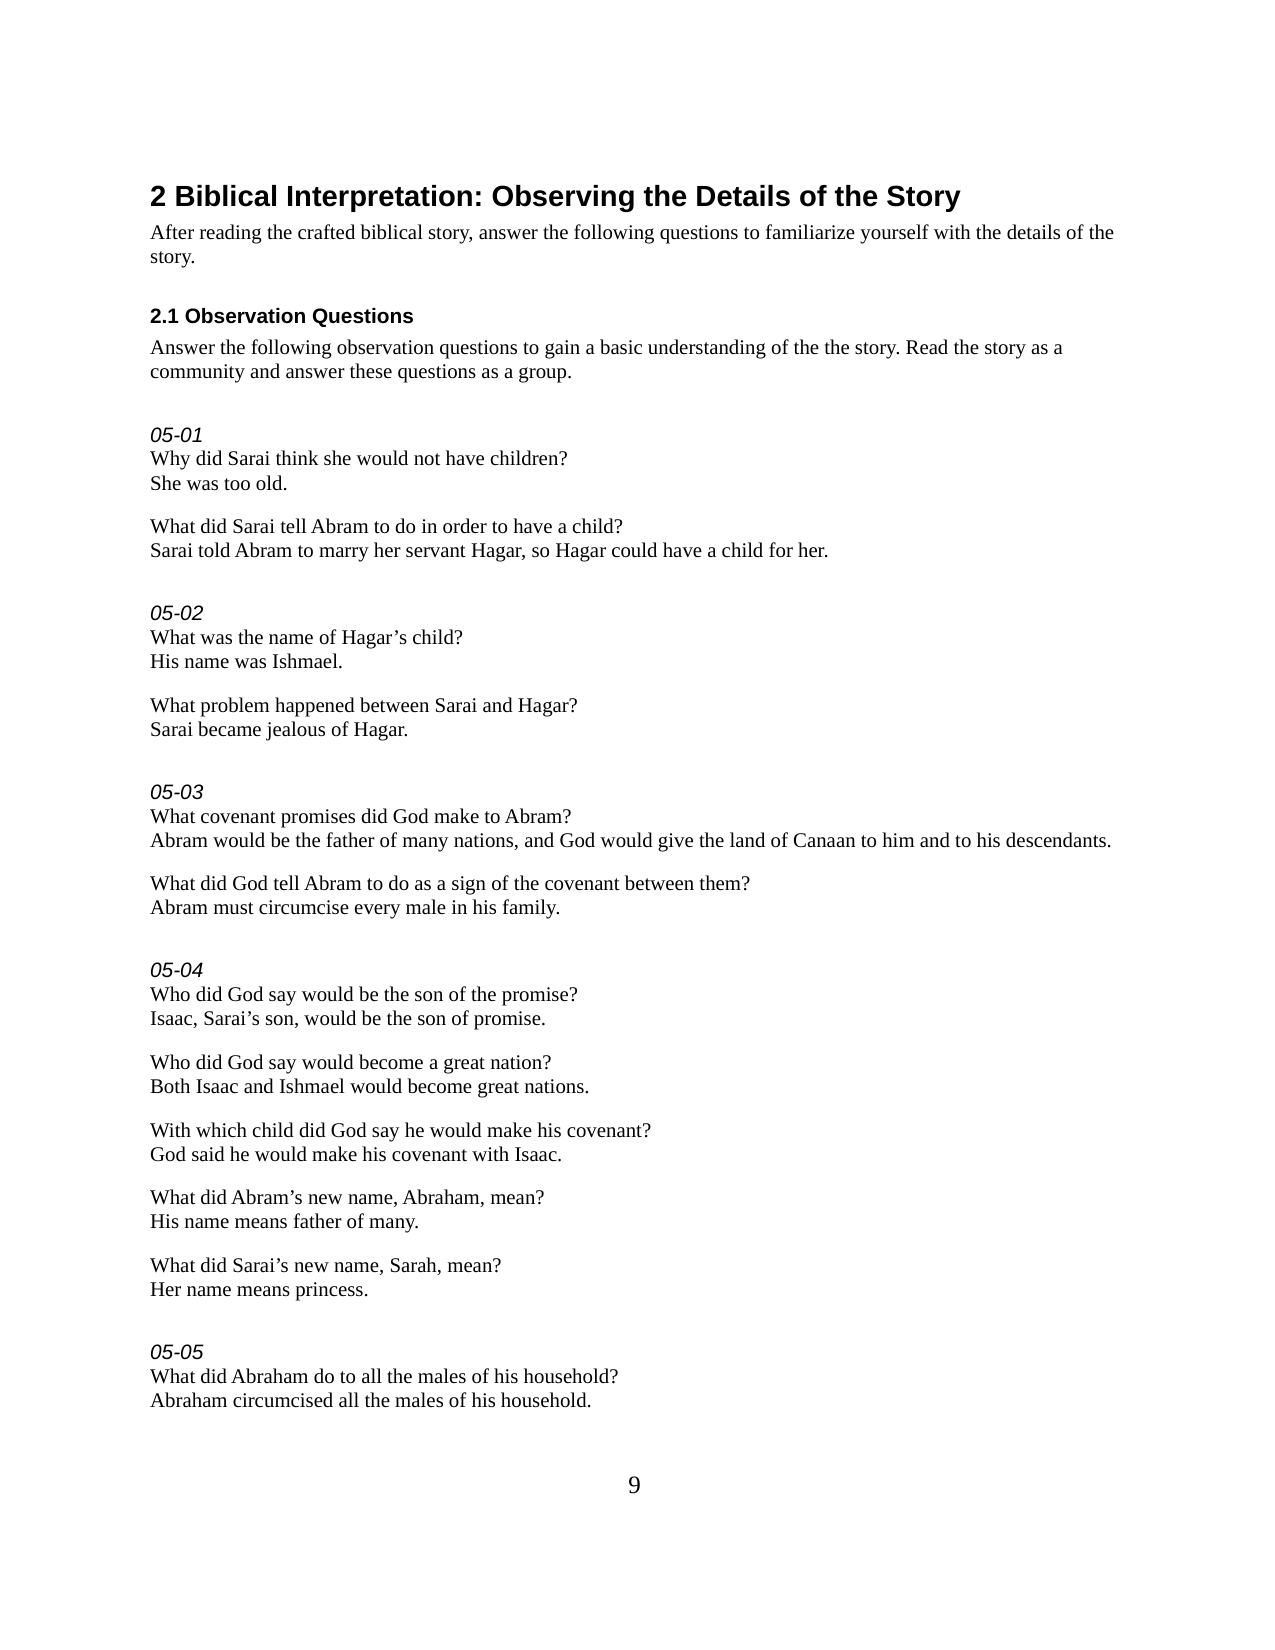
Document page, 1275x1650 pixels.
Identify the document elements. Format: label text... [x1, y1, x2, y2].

text What covenant promises did God make to Abram? Abram would be the father of many nations, and God would give the land of Canaan to him and to his descendants. [150, 804, 1125, 852]
text Who did God say would become a great nation? Both Isaac and Ishmael would become great nations. [150, 1050, 1125, 1098]
subtitle 05-04 [150, 958, 1125, 982]
text Who did God say would be the son of the promise? Isaac, Sarai’s son, would be the son of promise. [150, 982, 1125, 1030]
subtitle 05-03 [150, 780, 1125, 804]
text After reading the crafted biblical story, answer the following questions to familiarize yourself with the details of the story. [150, 220, 1125, 268]
text What did God tell Abram to do as a sign of the covenant between them? Abram must circumcise every male in his family. [150, 871, 1125, 919]
subtitle 05-05 [150, 1340, 1125, 1364]
text What was the name of Hagar’s child? His name was Ishmael. [150, 625, 1125, 673]
subtitle 2.1 Observation Questions [150, 304, 1125, 328]
text What problem happened between Sarai and Hagar? Sarai became jealous of Hagar. [150, 693, 1125, 741]
subtitle 05-01 [150, 422, 1125, 446]
subtitle 2 Biblical Interpretation: Observing the Details of the Story [150, 179, 1125, 212]
text Answer the following observation questions to gain a basic understanding of the the story. Read the story as a community and answer these questions as a group. [150, 335, 1125, 383]
text With which child did God say he would make his covenant? God said he would make his covenant with Isaac. [150, 1117, 1125, 1166]
subtitle 05-02 [150, 601, 1125, 625]
text What did Sarai’s new name, Sarah, mean? Her name means princess. [150, 1253, 1125, 1301]
text What did Sarai tell Abram to do in order to have a child? Sarai told Abram to marry her servant Hagar, so Hagar could have a child for her. [150, 514, 1125, 562]
text What did Abraham do to all the males of his household? Abraham circumcised all the males of his household. [150, 1364, 1125, 1412]
text Why did Sarai think she would not have children? She was too old. [150, 446, 1125, 494]
text What did Abram’s new name, Abraham, mean? His name means father of many. [150, 1185, 1125, 1233]
